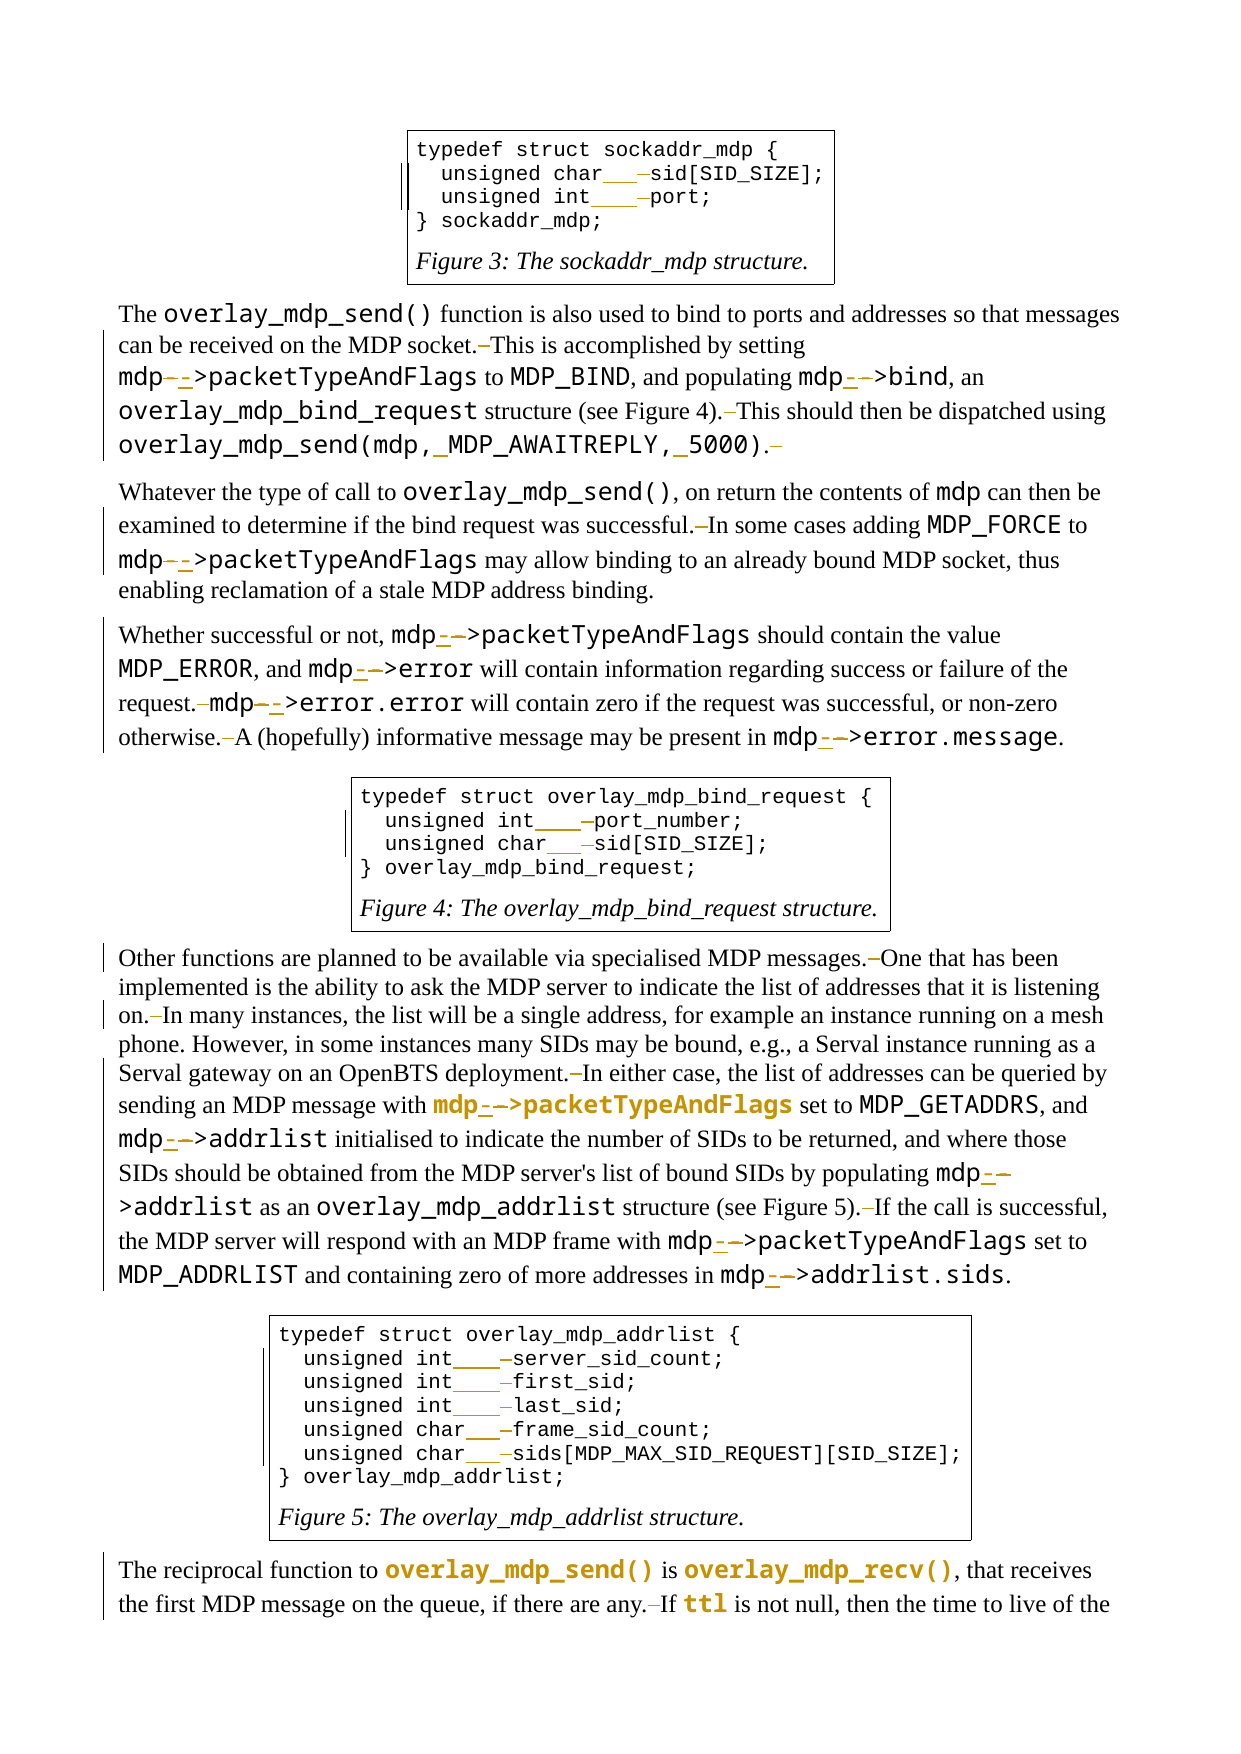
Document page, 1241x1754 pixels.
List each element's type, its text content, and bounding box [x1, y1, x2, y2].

text Other functions are planned to be available via specialised MDP messages.One that has been implemented is the ability to ask the MDP server to indicate the list of addresses that it is listening on.In many instances, the list will be a single address, for example an instance running on a mesh phone. However, in some instances many SIDs may be bound, e.g., a Serval instance running as a Serval gateway on an OpenBTS deployment.In either case, the list of addresses can be queried by sending an MDP message with mdp‑>packetTypeAndFlags set to MDP_GETADDRS, and mdp‑>addrlist initialised to indicate the number of SIDs to be returned, and where those SIDs should be obtained from the MDP server's list of bound SIDs by populating mdp‑>addrlist as an overlay_mdp_addrlist structure (see Figure 5).If the call is successful, the MDP server will respond with an MDP frame with mdp‑>packetTypeAndFlags set to MDP_ADDRLIST and containing zero of more addresses in mdp‑>addrlist.sids. [118, 765, 1122, 1291]
text The reciprocal function to overlay_mdp_send() is overlay_mdp_recv(), that receives the first MDP message on the queue, if there are any.If ttl is not null, then the time to live of the [118, 1303, 1122, 1620]
text unsigned int first_sid; [278, 1372, 962, 1395]
text Figure 3: The sockaddr_mdp structure. [416, 246, 825, 275]
text typedef struct overlay_mdp_addrlist { [278, 1324, 962, 1348]
text Figure 5: The overlay_mdp_addrlist structure. [278, 1502, 962, 1531]
text Figure 4: The overlay_mdp_bind_request structure. [359, 893, 881, 922]
text unsigned char sid[SID_SIZE]; [359, 833, 881, 857]
text } overlay_mdp_bind_request; [359, 857, 881, 881]
text unsigned char frame_sid_count; [278, 1419, 962, 1442]
text } sockaddr_mdp; [416, 210, 825, 233]
text typedef struct sockaddr_mdp { [416, 139, 825, 163]
text unsigned int last_sid; [278, 1395, 962, 1419]
text Whether successful or not, mdp‑>packetTypeAndFlags should contain the value MDP_ERROR, and mdp‑>error will contain information regarding success or failure of the request.mdp‑>error.error will contain zero if the request was successful, or non-zero otherwise.A (hopefully) informative message may be present in mdp‑>error.message. [118, 617, 1122, 753]
text } overlay_mdp_addrlist; [278, 1466, 962, 1490]
text The overlay_mdp_send() function is also used to bind to ports and addresses so that messages can be received on the MDP socket.This is accomplished by setting mdp‑>packetTypeAndFlags to MDP_BIND, and populating mdp‑>bind, an overlay_mdp_bind_request structure (see Figure 4).This should then be dispatched using overlay_mdp_send(mdp, MDP_AWAITREPLY, 5000). [118, 118, 1122, 461]
text unsigned int port; [416, 186, 825, 210]
text unsigned int port_number; [359, 810, 881, 833]
text typedef struct overlay_mdp_bind_request { [359, 786, 881, 810]
text unsigned char sids[MDP_MAX_SID_REQUEST][SID_SIZE]; [278, 1442, 962, 1466]
text Whatever the type of call to overlay_mdp_send(), on return the contents of mdp can then be examined to determine if the bind request was successful.In some cases adding MDP_FORCE to mdp‑>packetTypeAndFlags may allow binding to an already bound MDP socket, thus enabling reclamation of a stale MDP address binding. [118, 473, 1122, 604]
text unsigned char sid[SID_SIZE]; [416, 163, 825, 186]
text unsigned int server_sid_count; [278, 1348, 962, 1372]
